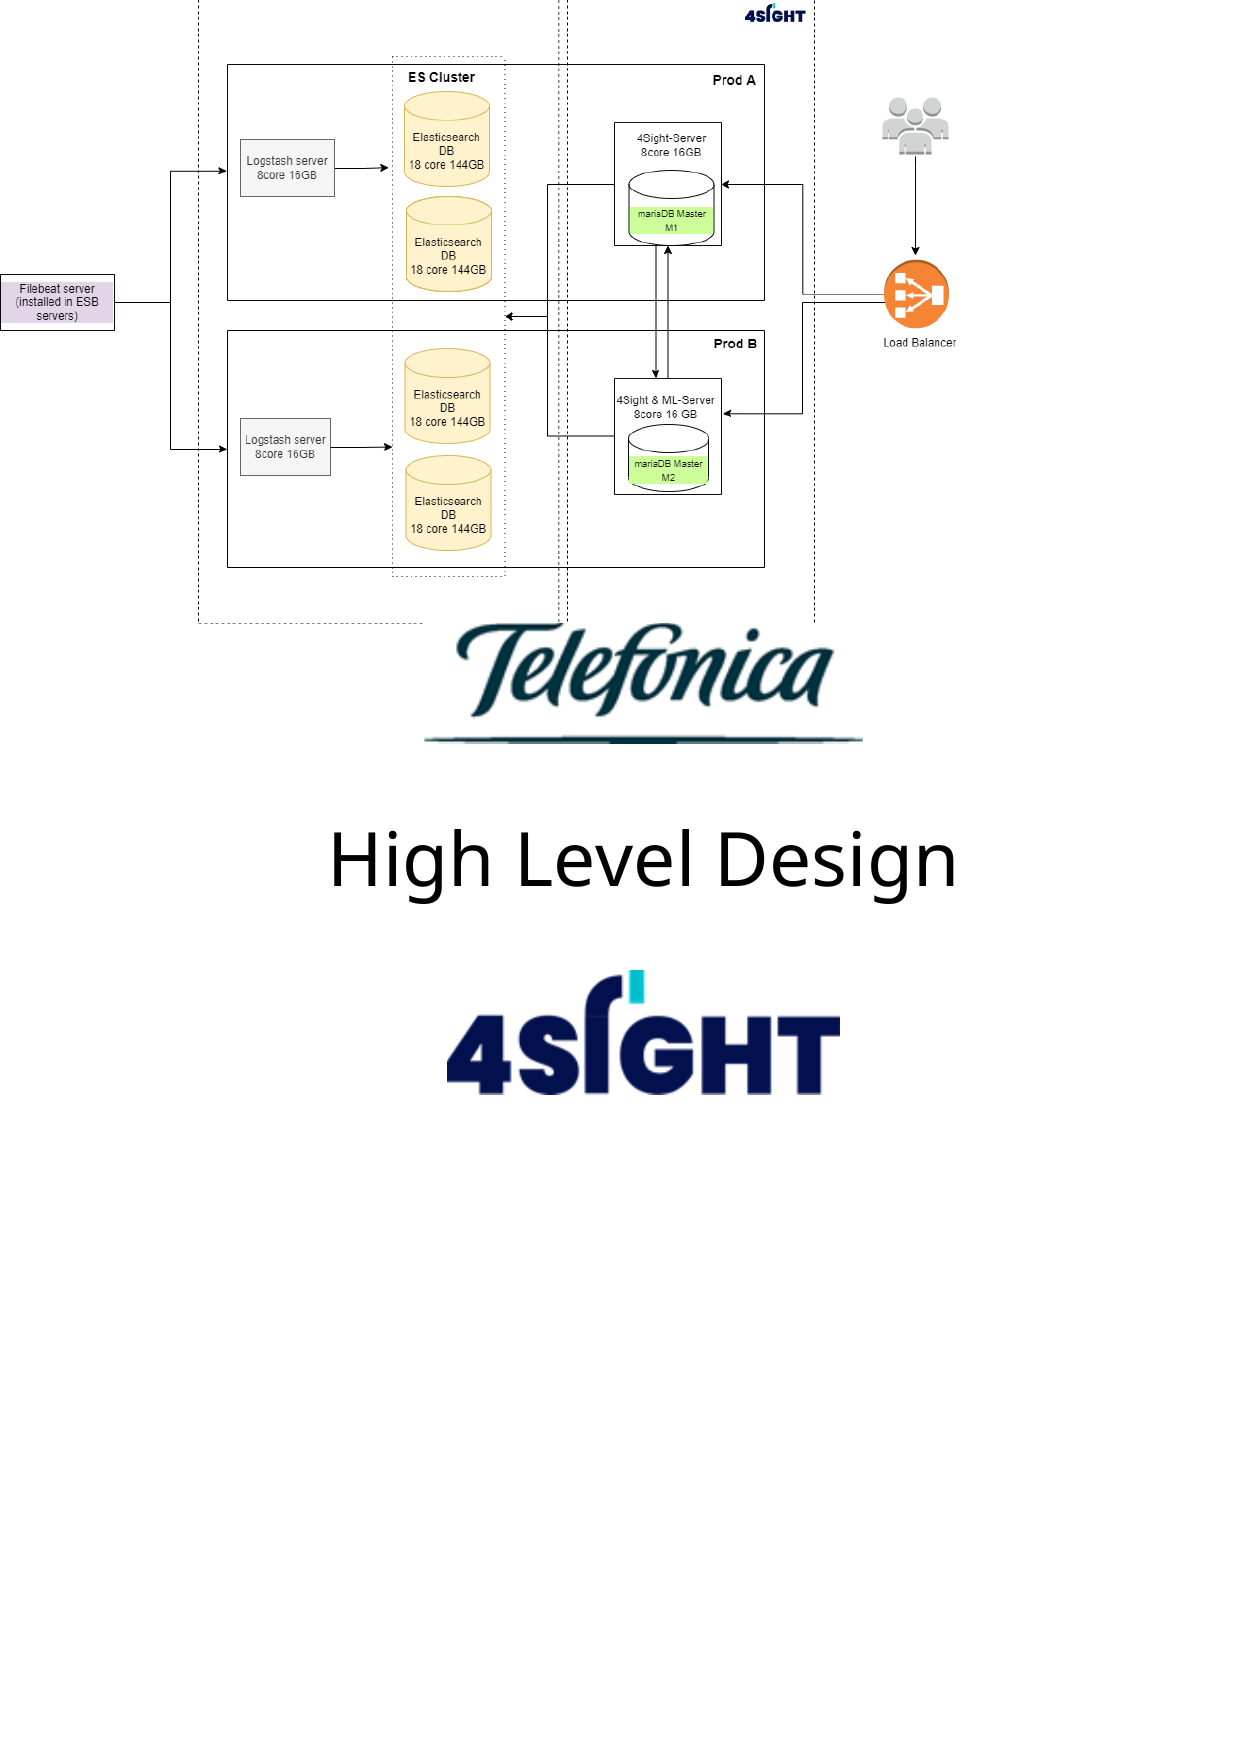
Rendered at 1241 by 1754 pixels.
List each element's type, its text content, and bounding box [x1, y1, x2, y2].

picture [447, 970, 840, 1095]
text High Level Design [150, 806, 1137, 908]
picture [0, 0, 987, 744]
